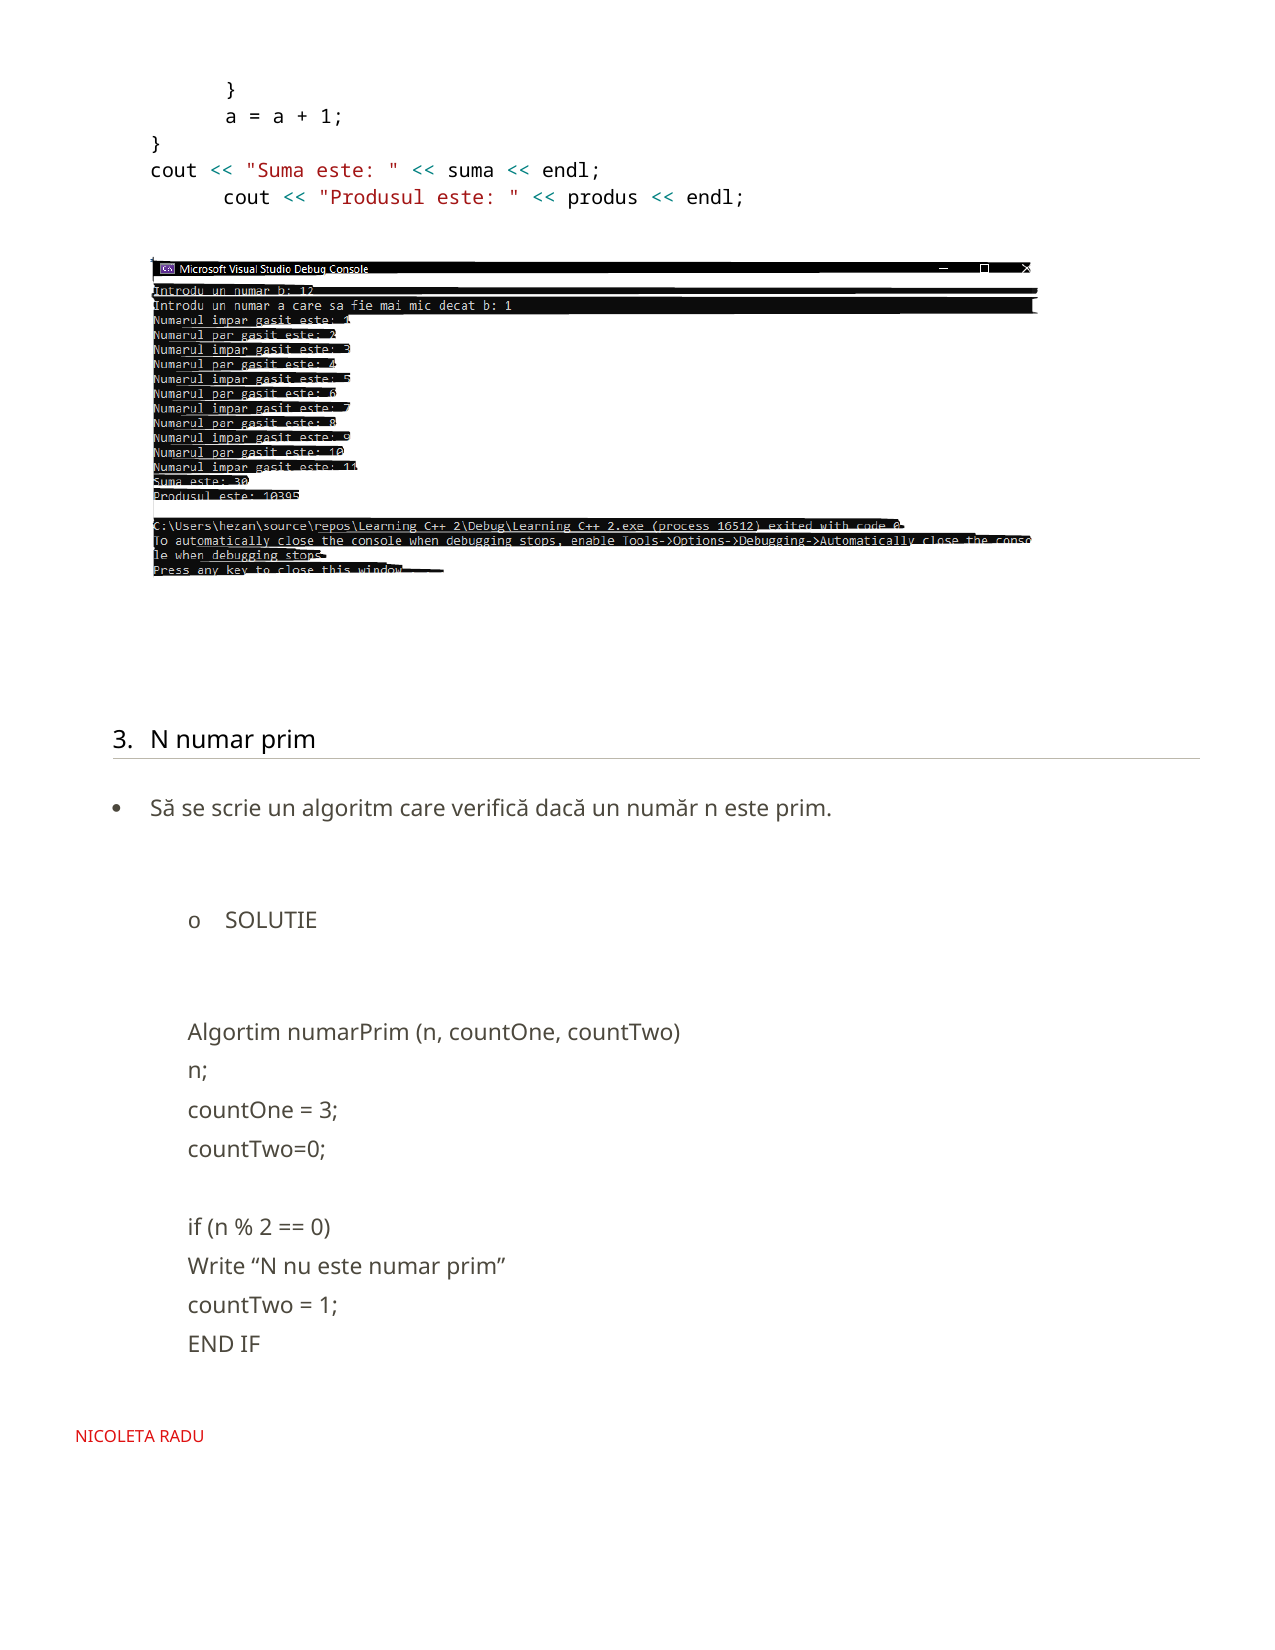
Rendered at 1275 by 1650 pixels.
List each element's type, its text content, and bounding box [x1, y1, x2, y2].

text cout << "Suma este: " << suma << endl; [75, 156, 1200, 183]
subtitle N numar prim [112, 722, 1200, 759]
text a = a + 1; [75, 102, 1200, 129]
text cout << "Produsul este: " << produs << endl; [75, 183, 1200, 210]
text } [75, 75, 1200, 102]
text } [75, 129, 1200, 156]
list SOLUTIE [187, 904, 1200, 974]
text Algortim numarPrim (n, countOne, countTwo) n; countOne = 3; countTwo=0; if (n % 2 == 0) Write “N nu este numar prim” countTwo = 1; END IF [187, 1015, 1200, 1398]
list Să se scrie un algoritm care verifică dacă un număr n este prim. [112, 792, 1200, 863]
